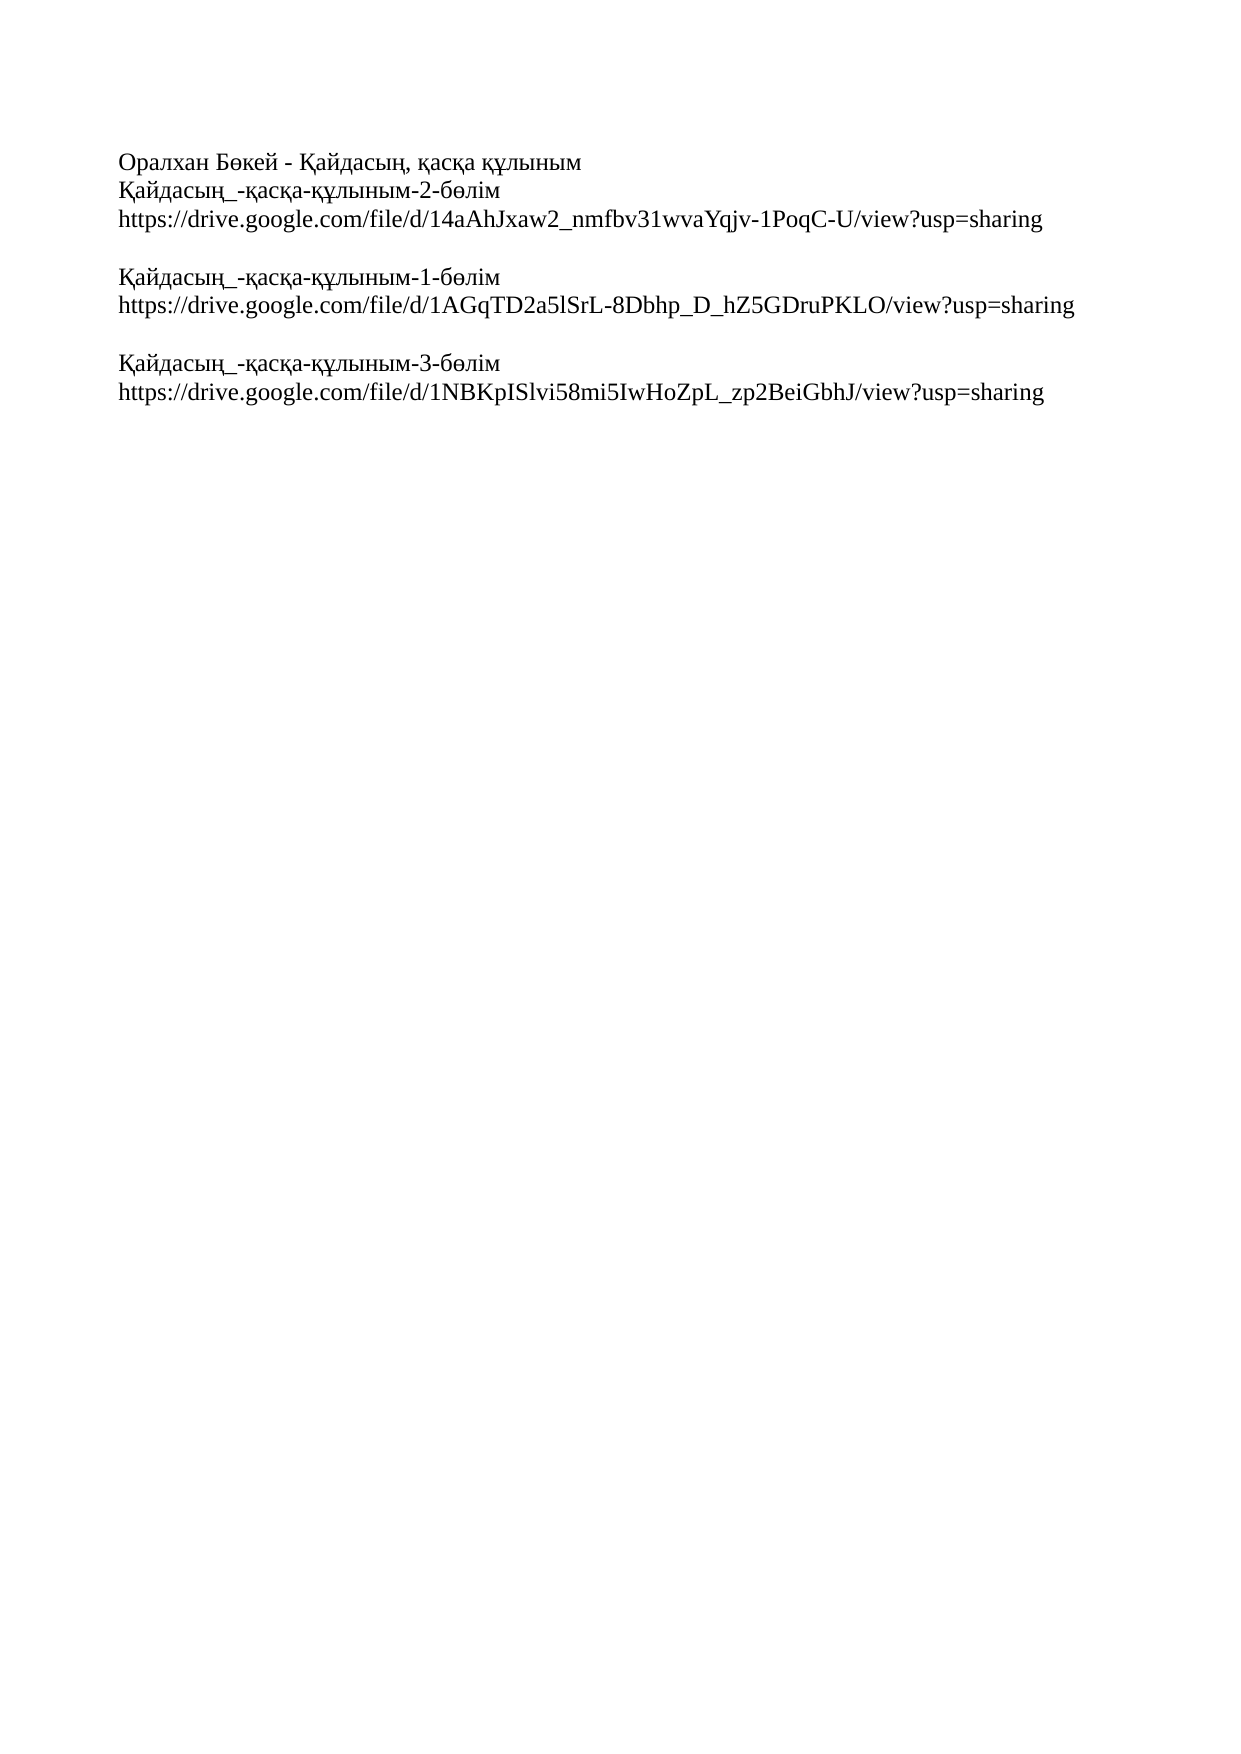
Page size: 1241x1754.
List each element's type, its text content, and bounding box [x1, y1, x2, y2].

text Оралхан Бөкей - Қайдасың, қасқа құлыным [118, 147, 1122, 176]
text https://drive.google.com/file/d/14aAhJxaw2_nmfbv31wvaYqjv-1PoqC-U/view?usp=sharing [118, 204, 1122, 233]
text https://drive.google.com/file/d/1NBKpISlvi58mi5IwHoZpL_zp2BeiGbhJ/view?usp=sharing [118, 377, 1122, 406]
text Қайдасың_-қасқа-құлыным-1-бөлім [118, 262, 1122, 291]
text https://drive.google.com/file/d/1AGqTD2a5lSrL-8Dbhp_D_hZ5GDruPKLO/view?usp=sharing [118, 291, 1122, 319]
text Қайдасың_-қасқа-құлыным-2-бөлім [118, 176, 1122, 204]
text Қайдасың_-қасқа-құлыным-3-бөлім [118, 348, 1122, 377]
